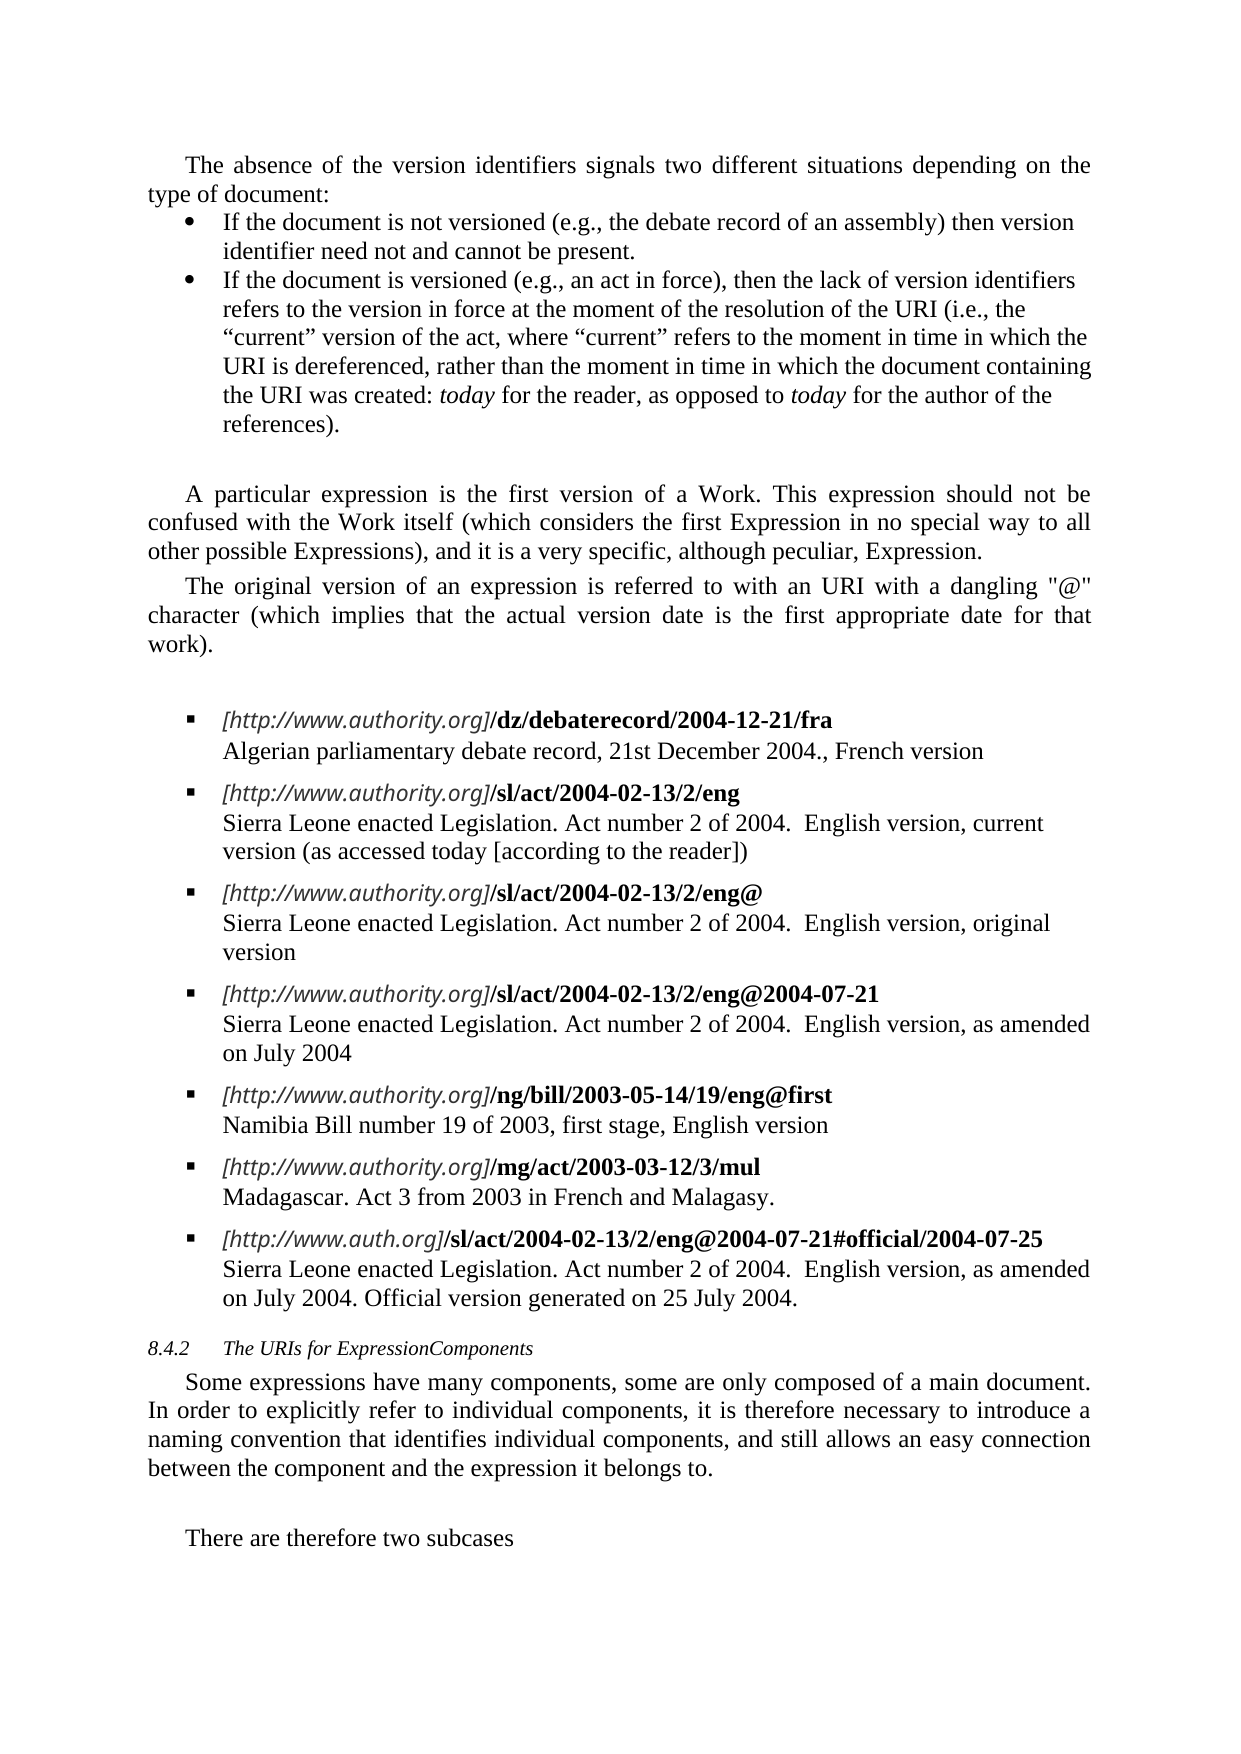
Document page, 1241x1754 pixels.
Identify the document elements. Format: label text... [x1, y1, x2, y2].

list [http://www.auth.org]/sl/act/2004-02-13/2/eng@2004-07-21#official/2004-07-25 Sierra Leone enacted Legislation. Act number 2 of 2004. English version, as amended on July 2004. Official version generated on 25 July 2004. [185, 1223, 1092, 1311]
text Some expressions have many components, some are only composed of a main document. In order to explicitly refer to individual components, it is therefore necessary to introduce a naming convention that identifies individual components, and still allows an easy connection between the component and the expression it belongs to. [148, 1367, 1092, 1482]
text There are therefore two subcases [148, 1523, 1092, 1552]
text A particular expression is the first version of a Work. This expression should not be confused with the Work itself (which considers the first Expression in no special way to all other possible Expressions), and it is a very specific, although peculiar, Expression. [148, 479, 1092, 565]
list [http://www.authority.org]/mg/act/2003-03-12/3/mul Madagascar. Act 3 from 2003 in French and Malagasy. [185, 1151, 1092, 1211]
text The original version of an expression is referred to with an URI with a dangling "@" character (which implies that the actual version date is the first appropriate date for that work). [148, 571, 1092, 657]
list [http://www.authority.org]/sl/act/2004-02-13/2/eng Sierra Leone enacted Legislation. Act number 2 of 2004. English version, current version (as accessed today [according to the reader]) [185, 776, 1092, 865]
list If the document is not versioned (e.g., the debate record of an assembly) then version identifier need not and cannot be present. [185, 207, 1092, 265]
list [http://www.authority.org]/ng/bill/2003-05-14/19/eng@first Namibia Bill number 19 of 2003, first stage, English version [185, 1079, 1092, 1139]
text The absence of the version identifiers signals two different situations depending on the type of document: [148, 150, 1092, 207]
subtitle The URIs for ExpressionComponents [148, 1336, 1092, 1360]
list If the document is versioned (e.g., an act in force), then the lack of version identifiers refers to the version in force at the moment of the resolution of the URI (i.e., the “current” version of the act, where “current” refers to the moment in time in which the URI is dereferenced, rather than the moment in time in which the document containing the URI was created: today for the reader, as opposed to today for the author of the references). [185, 265, 1092, 437]
list [http://www.authority.org]/sl/act/2004-02-13/2/eng@ Sierra Leone enacted Legislation. Act number 2 of 2004. English version, original version [185, 877, 1092, 966]
list [http://www.authority.org]/sl/act/2004-02-13/2/eng@2004-07-21 Sierra Leone enacted Legislation. Act number 2 of 2004. English version, as amended on July 2004 [185, 978, 1092, 1067]
list [http://www.authority.org]/dz/debaterecord/2004-12-21/fra Algerian parliamentary debate record, 21st December 2004., French version [185, 704, 1092, 764]
